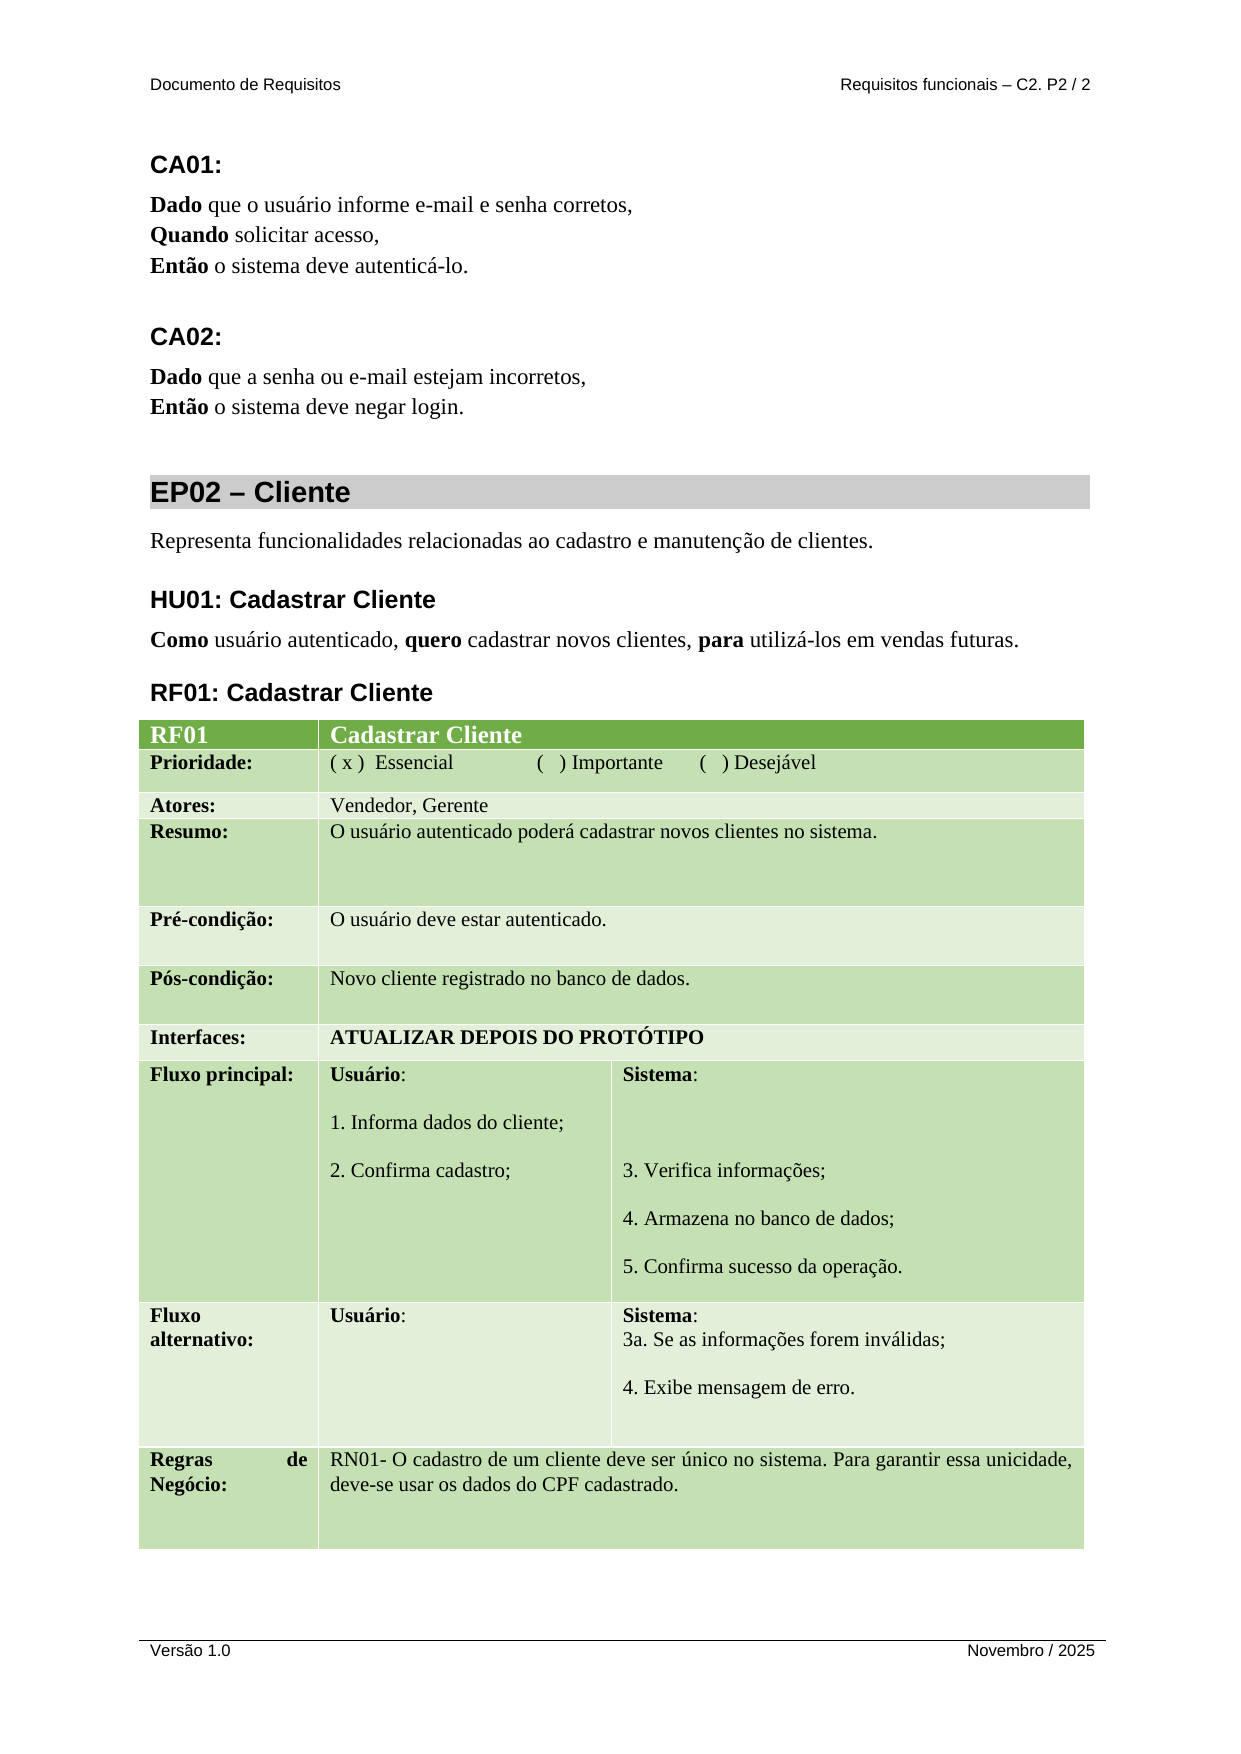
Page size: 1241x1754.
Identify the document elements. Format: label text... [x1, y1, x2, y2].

text RF01: Cadastrar Cliente [150, 678, 1090, 706]
table_cell Prioridade: [139, 750, 318, 792]
table_cell ( x ) Essencial ( ) Importante ( ) Desejável [319, 750, 1084, 792]
text Dado que a senha ou e-mail estejam incorretos, Então o sistema deve negar login. [150, 363, 1090, 419]
table_cell Fluxo principal: [139, 1061, 318, 1302]
table_cell Pós-condição: [139, 966, 318, 1024]
table_cell Usuário: [319, 1303, 611, 1446]
table_cell Regras de Negócio: [139, 1448, 318, 1549]
table_cell RN01- O cadastro de um cliente deve ser único no sistema. Para garantir essa unicidade, deve-se usar os dados do CPF cadastrado. [319, 1448, 1084, 1549]
table_cell Interfaces: [139, 1025, 318, 1060]
table_cell O usuário deve estar autenticado. [319, 907, 1084, 965]
table_cell ATUALIZAR DEPOIS DO PROTÓTIPO [319, 1025, 1084, 1060]
text Dado que o usuário informe e-mail e senha corretos, Quando solicitar acesso, Então o sistema deve autenticá-lo. [150, 191, 1090, 278]
text CA01: [150, 150, 1090, 179]
text CA02: [150, 321, 1090, 350]
table_cell Novo cliente registrado no banco de dados. [319, 966, 1084, 1024]
table_cell Atores: [139, 793, 318, 818]
table_cell Pré-condição: [139, 907, 318, 965]
table_header RF01 [139, 720, 318, 749]
table_cell Resumo: [139, 819, 318, 906]
table_cell Vendedor, Gerente [319, 793, 1084, 818]
table_cell Sistema: 3. Verifica informações; 4. Armazena no banco de dados; 5. Confirma sucesso da operação. [612, 1061, 1084, 1302]
table_cell Sistema: 3a. Se as informações forem inválidas; 4. Exibe mensagem de erro. [612, 1303, 1084, 1446]
table_cell Usuário: 1. Informa dados do cliente; 2. Confirma cadastro; [319, 1061, 611, 1302]
table_header Cadastrar Cliente [319, 720, 1084, 749]
text Representa funcionalidades relacionadas ao cadastro e manutenção de clientes. [150, 527, 1090, 554]
text Como usuário autenticado, quero cadastrar novos clientes, para utilizá-los em vendas futuras. [150, 626, 1090, 653]
table_cell O usuário autenticado poderá cadastrar novos clientes no sistema. [319, 819, 1084, 906]
table_cell Fluxo alternativo: [139, 1303, 318, 1446]
text HU01: Cadastrar Cliente [150, 585, 1090, 614]
subtitle EP02 – Cliente [150, 475, 1090, 509]
